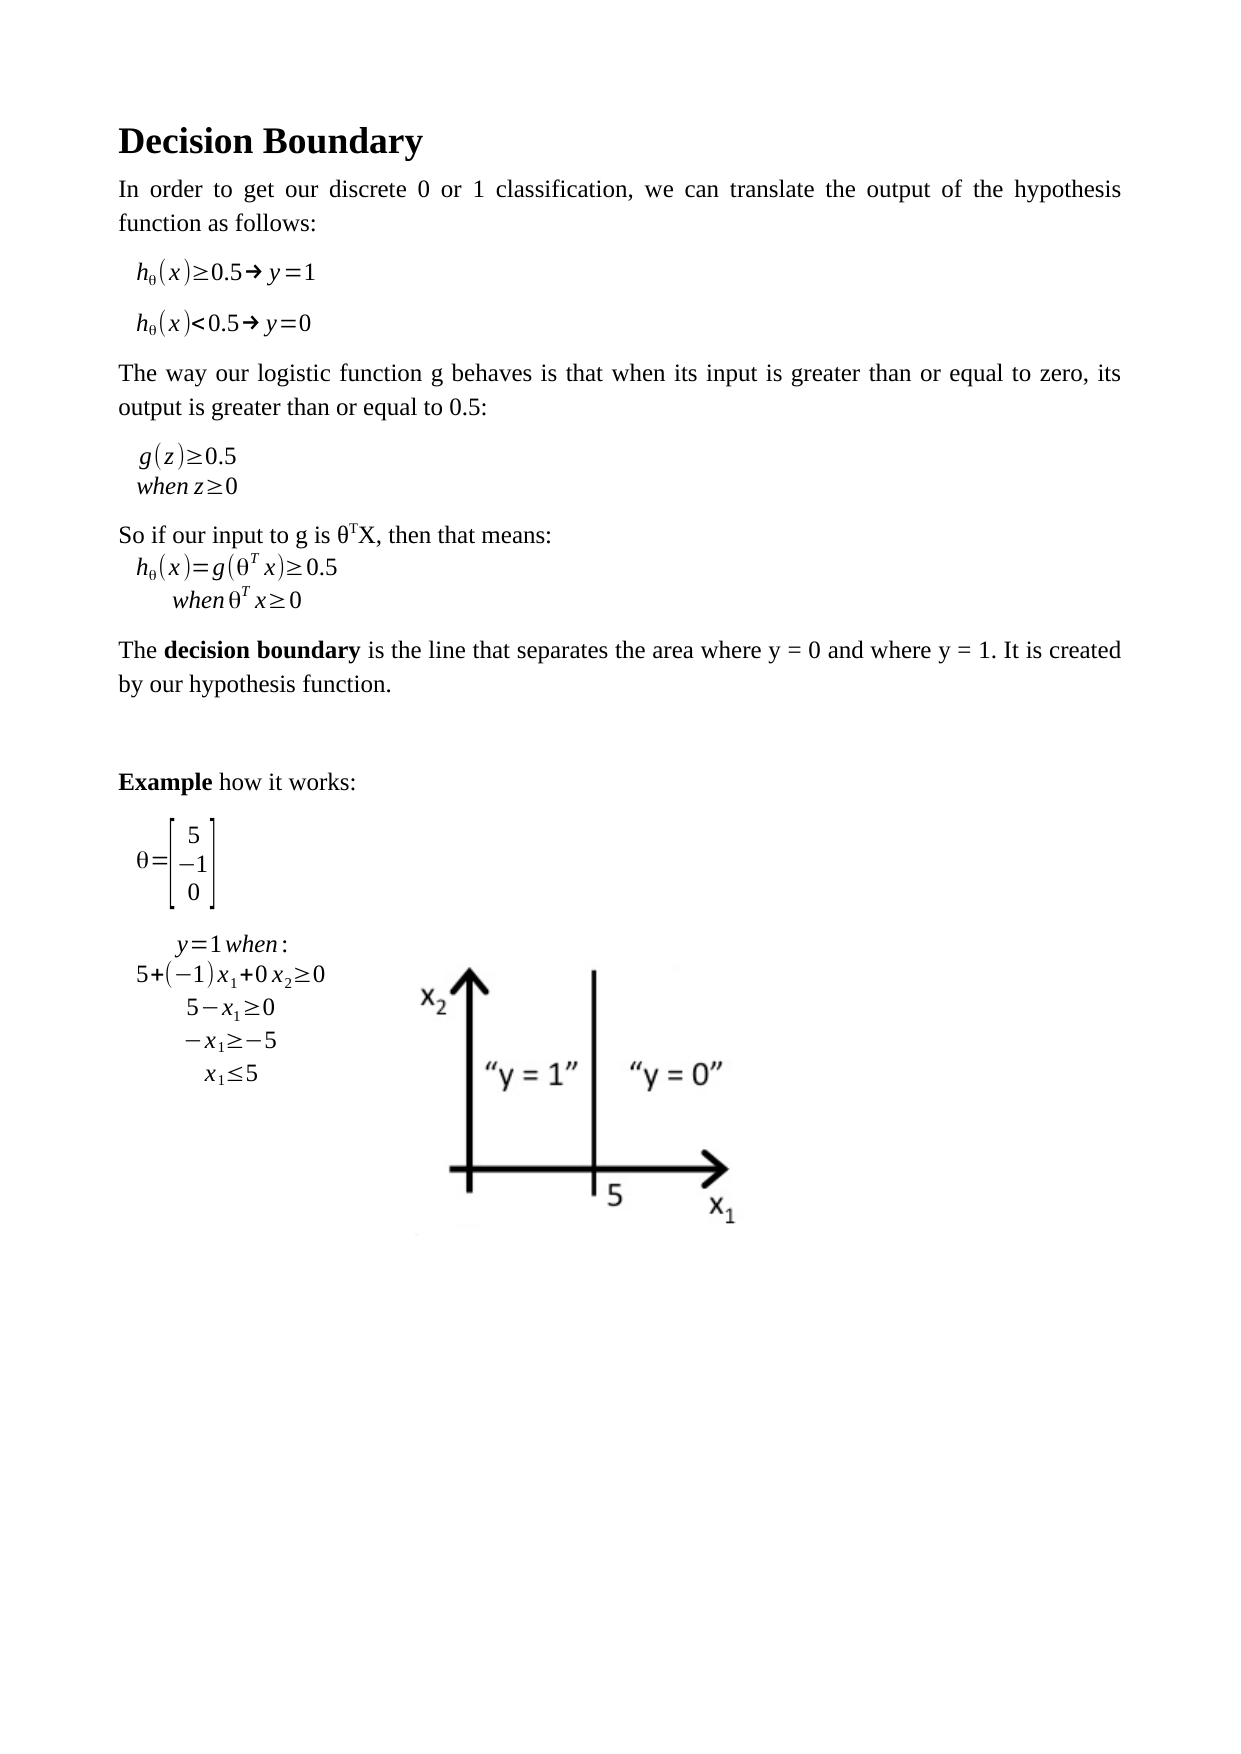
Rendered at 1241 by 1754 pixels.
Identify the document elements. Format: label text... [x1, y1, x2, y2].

text So if our input to g is θTX, then that means: [118, 520, 1122, 549]
text The decision boundary is the line that separates the area where y = 0 and where y = 1. It is created by our hypothesis function. [118, 635, 1122, 698]
subtitle Decision Boundary [118, 118, 1122, 161]
text The way our logistic function g behaves is that when its input is greater than or equal to zero, its output is greater than or equal to 0.5: [118, 358, 1122, 421]
text Example how it works: [118, 767, 1122, 796]
text In order to get our discrete 0 or 1 classification, we can translate the output of the hypothesis function as follows: [118, 174, 1122, 237]
picture [415, 931, 825, 1236]
